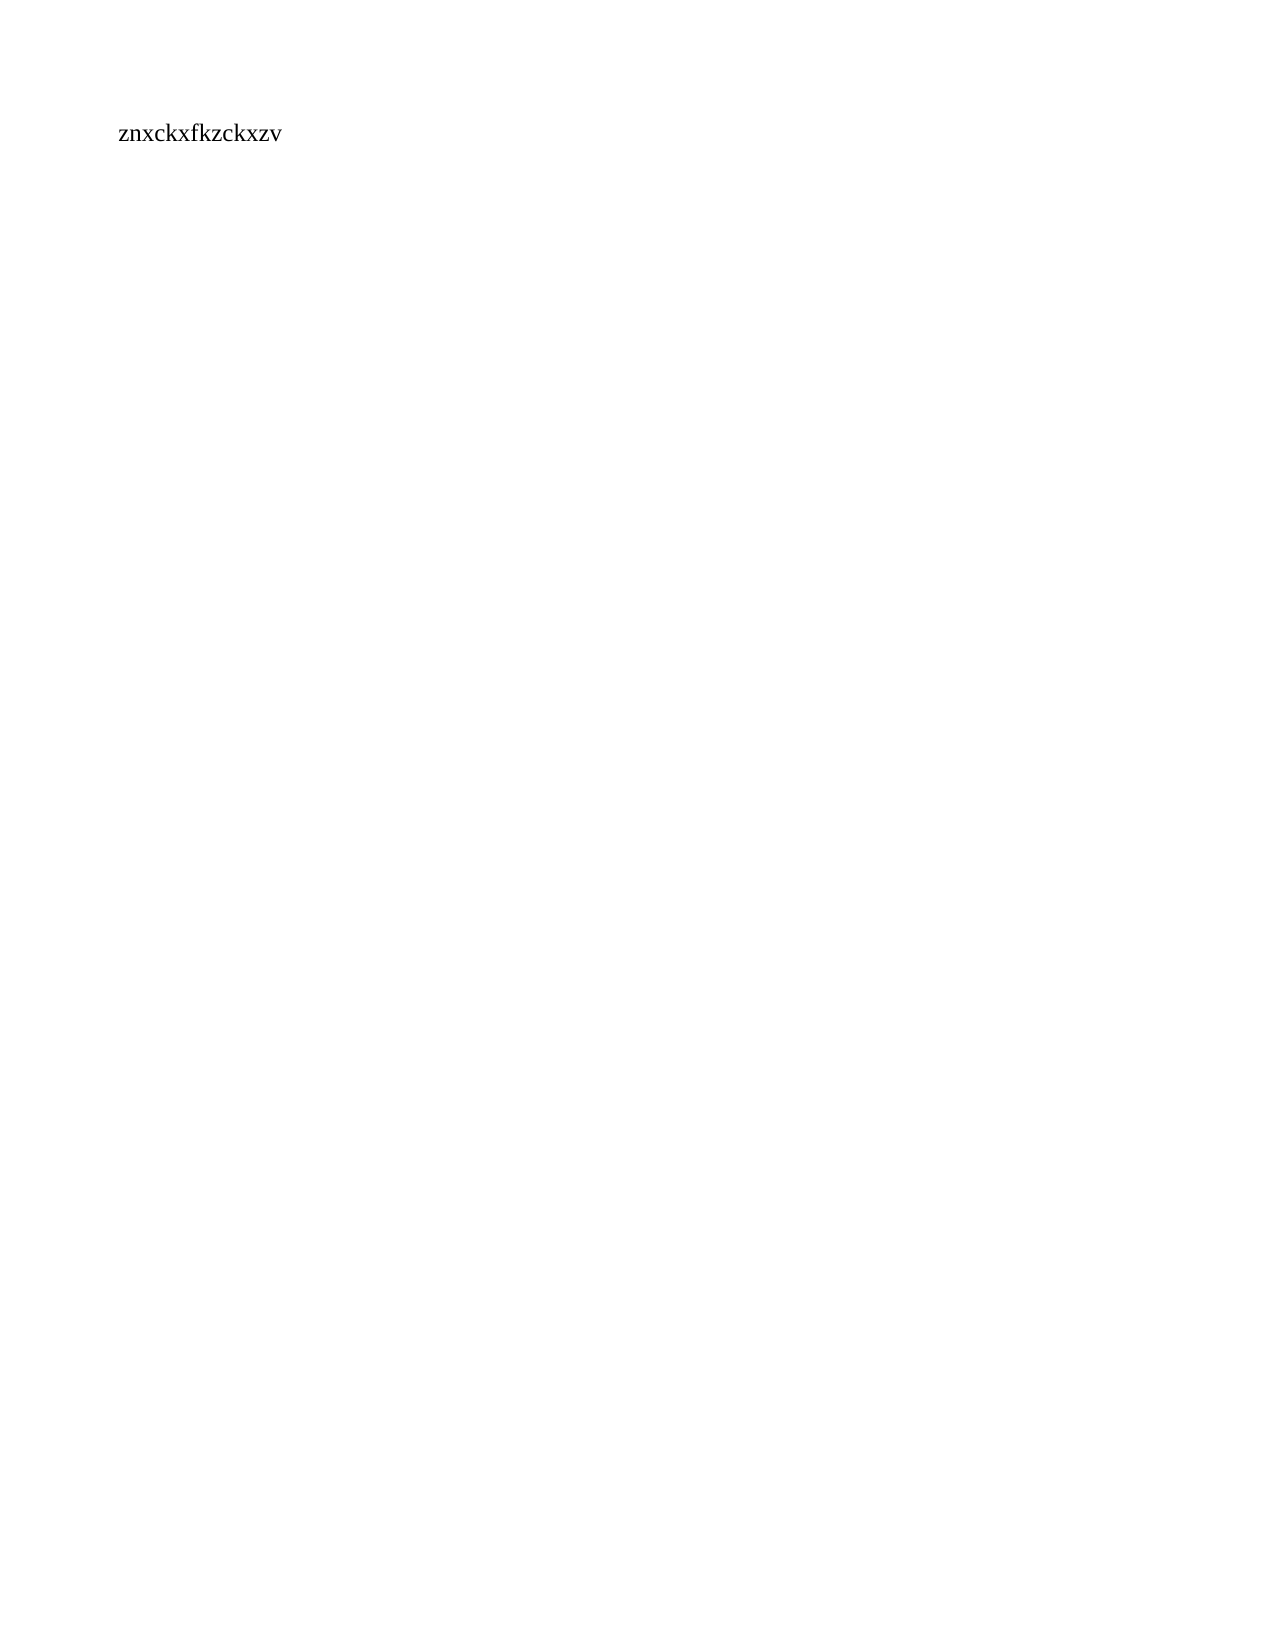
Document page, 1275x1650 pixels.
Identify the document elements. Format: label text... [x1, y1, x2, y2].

text znxckxfkzckxzv [118, 118, 1157, 147]
